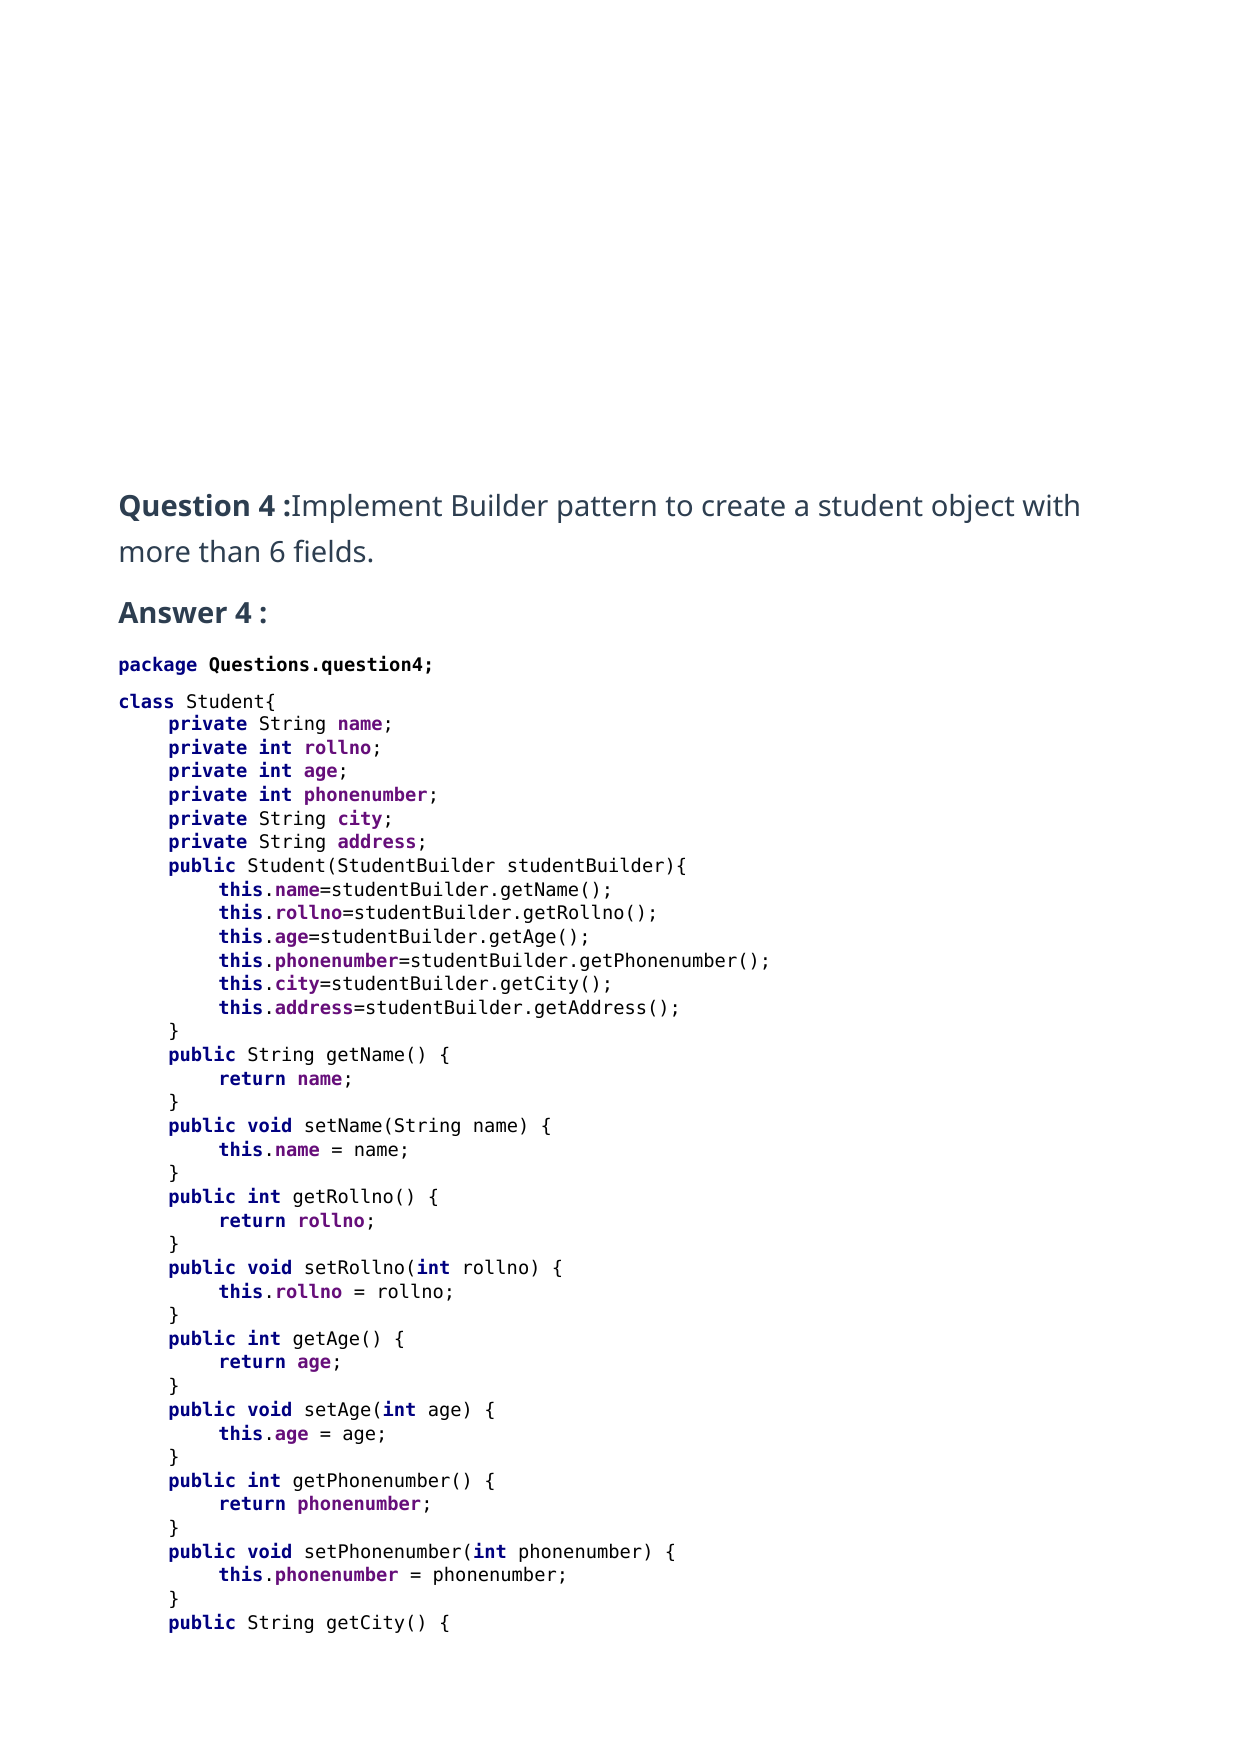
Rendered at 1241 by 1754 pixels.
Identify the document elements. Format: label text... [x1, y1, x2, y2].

text public void setPhonenumber(int phonenumber) { [118, 1541, 1122, 1564]
text this.name=studentBuilder.getName(); [118, 879, 1122, 902]
text this.address=studentBuilder.getAddress(); [118, 997, 1122, 1021]
text this.age=studentBuilder.getAge(); [118, 926, 1122, 949]
text return rollno; [118, 1210, 1122, 1233]
text return age; [118, 1352, 1122, 1375]
text public void setName(String name) { [118, 1115, 1122, 1139]
text private int age; [118, 760, 1122, 784]
text public Student(StudentBuilder studentBuilder){ [118, 855, 1122, 879]
text return name; [118, 1068, 1122, 1091]
text this.rollno=studentBuilder.getRollno(); [118, 902, 1122, 926]
text } [118, 1517, 1122, 1541]
text } [118, 1162, 1122, 1186]
text private String address; [118, 831, 1122, 855]
text class Student{ [118, 691, 1122, 713]
text this.rollno = rollno; [118, 1281, 1122, 1304]
text } [118, 1091, 1122, 1115]
text } [118, 1375, 1122, 1399]
text private String name; [118, 713, 1122, 737]
text this.phonenumber=studentBuilder.getPhonenumber(); [118, 949, 1122, 973]
text } [118, 1233, 1122, 1257]
text package Questions.question4; [118, 654, 1122, 676]
text } [118, 1588, 1122, 1612]
text public int getRollno() { [118, 1186, 1122, 1210]
text private int rollno; [118, 737, 1122, 760]
text public int getPhonenumber() { [118, 1470, 1122, 1493]
text public String getName() { [118, 1044, 1122, 1068]
text Question 4 :Implement Builder pattern to create a student object with more than 6 fields. [118, 486, 1122, 571]
text public void setAge(int age) { [118, 1399, 1122, 1422]
text return phonenumber; [118, 1493, 1122, 1517]
text private int phonenumber; [118, 784, 1122, 808]
text } [118, 1304, 1122, 1328]
text public int getAge() { [118, 1328, 1122, 1352]
text Answer 4 : [118, 592, 1122, 632]
text this.name = name; [118, 1139, 1122, 1162]
text this.city=studentBuilder.getCity(); [118, 973, 1122, 997]
text this.phonenumber = phonenumber; [118, 1564, 1122, 1588]
text this.age = age; [118, 1422, 1122, 1446]
text public void setRollno(int rollno) { [118, 1257, 1122, 1281]
text public String getCity() { [118, 1612, 1122, 1635]
text } [118, 1446, 1122, 1470]
text } [118, 1021, 1122, 1044]
text private String city; [118, 808, 1122, 831]
